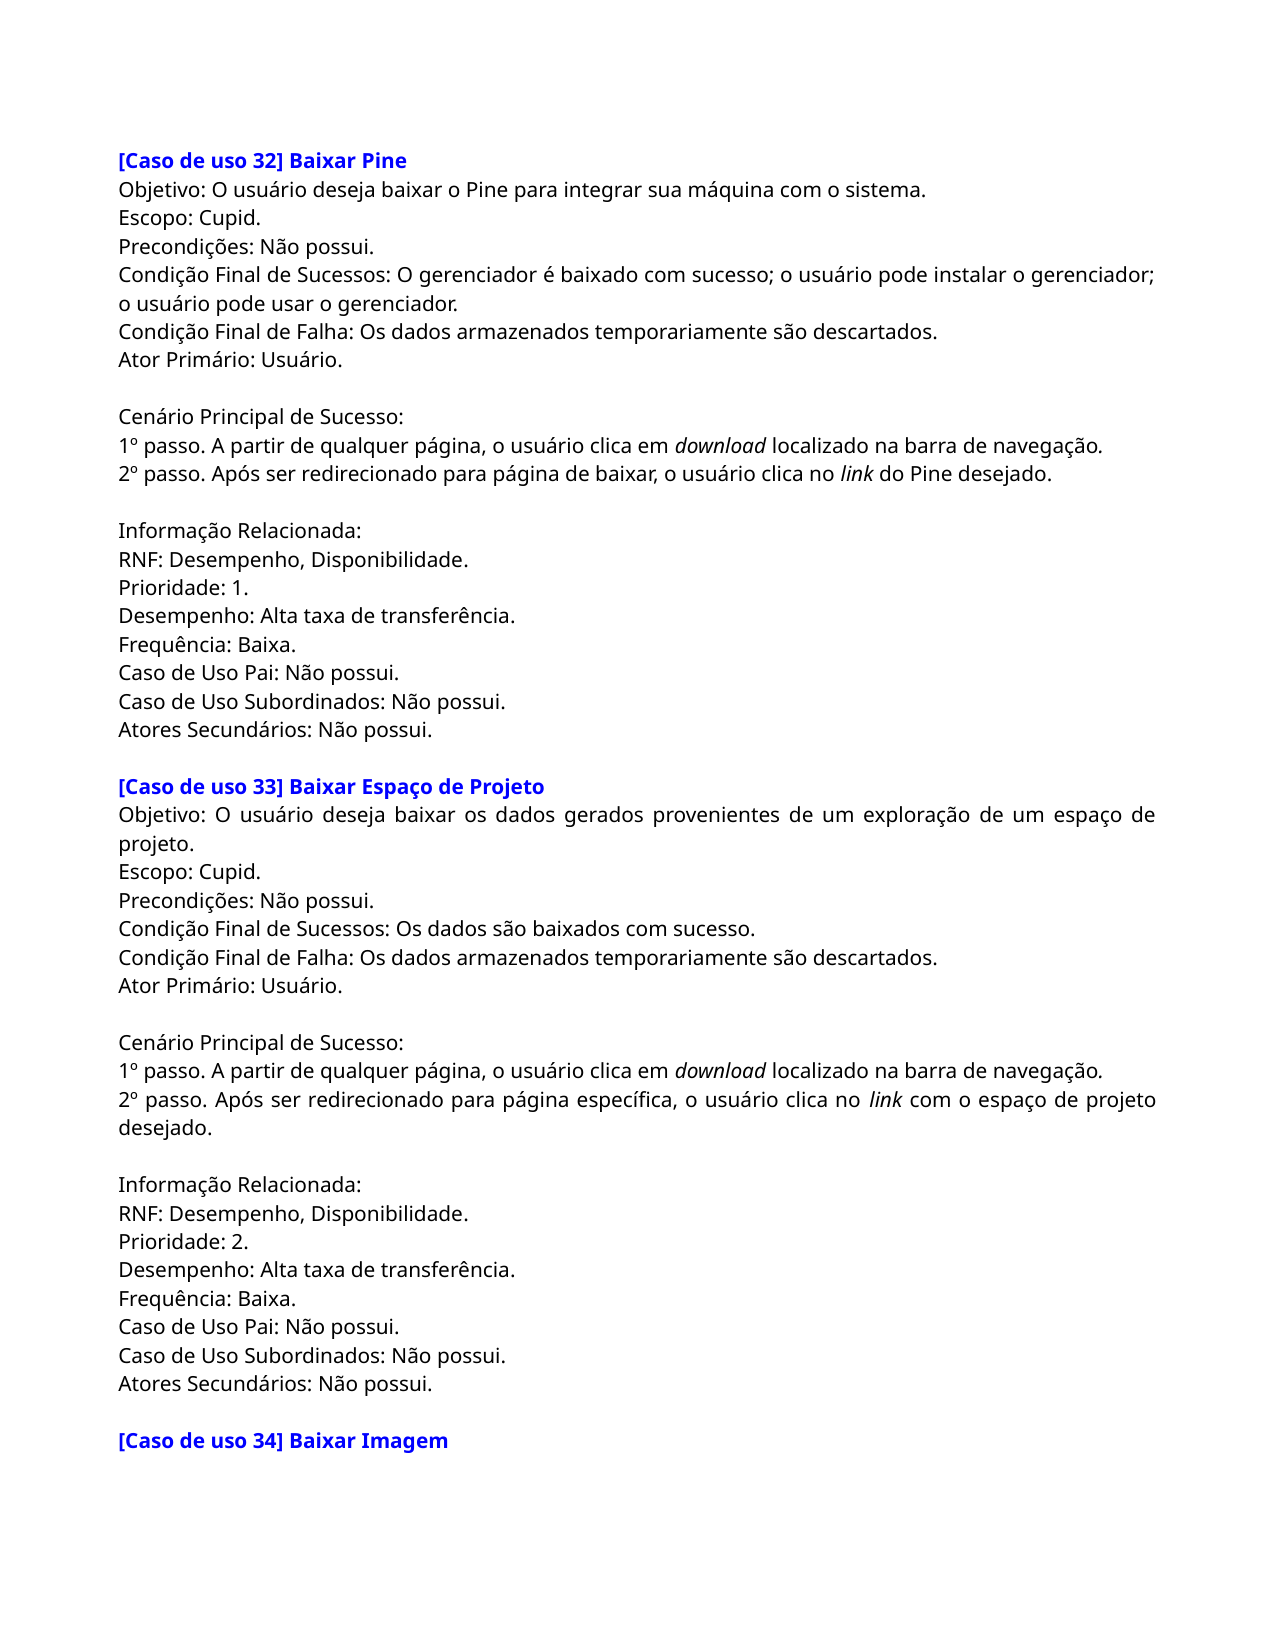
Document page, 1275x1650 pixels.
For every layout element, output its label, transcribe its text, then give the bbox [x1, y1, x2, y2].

text Prioridade: 2. [118, 1227, 1157, 1256]
text Atores Secundários: Não possui. [118, 1369, 1157, 1398]
text Condição Final de Sucessos: Os dados são baixados com sucesso. [118, 914, 1157, 943]
text 1º passo. A partir de qualquer página, o usuário clica em download localizado na barra de navegação. [118, 1057, 1157, 1085]
text [Caso de uso 33] Baixar Espaço de Projeto [118, 772, 1157, 801]
text Caso de Uso Subordinados: Não possui. [118, 1341, 1157, 1369]
text Escopo: Cupid. [118, 857, 1157, 886]
text Condição Final de Falha: Os dados armazenados temporariamente são descartados. [118, 317, 1157, 346]
text Condição Final de Sucessos: O gerenciador é baixado com sucesso; o usuário pode instalar o gerenciador; o usuário pode usar o gerenciador. [118, 260, 1157, 317]
text [Caso de uso 32] Baixar Pine [118, 147, 1157, 175]
text Frequência: Baixa. [118, 630, 1157, 658]
text Caso de Uso Subordinados: Não possui. [118, 687, 1157, 715]
text Prioridade: 1. [118, 573, 1157, 602]
text Desempenho: Alta taxa de transferência. [118, 602, 1157, 630]
text RNF: Desempenho, Disponibilidade. [118, 545, 1157, 573]
text Informação Relacionada: [118, 1170, 1157, 1199]
text Atores Secundários: Não possui. [118, 715, 1157, 744]
text Cenário Principal de Sucesso: [118, 402, 1157, 431]
text 2º passo. Após ser redirecionado para página específica, o usuário clica no link com o espaço de projeto desejado. [118, 1085, 1157, 1142]
text Escopo: Cupid. [118, 203, 1157, 232]
text Frequência: Baixa. [118, 1284, 1157, 1312]
text Informação Relacionada: [118, 516, 1157, 545]
text Precondições: Não possui. [118, 232, 1157, 260]
text 1º passo. A partir de qualquer página, o usuário clica em download localizado na barra de navegação. [118, 431, 1157, 459]
text Objetivo: O usuário deseja baixar o Pine para integrar sua máquina com o sistema. [118, 175, 1157, 203]
text Objetivo: O usuário deseja baixar os dados gerados provenientes de um exploração de um espaço de projeto. [118, 801, 1157, 857]
text Condição Final de Falha: Os dados armazenados temporariamente são descartados. [118, 943, 1157, 971]
text Caso de Uso Pai: Não possui. [118, 1312, 1157, 1341]
text Ator Primário: Usuário. [118, 346, 1157, 374]
text Caso de Uso Pai: Não possui. [118, 658, 1157, 687]
text RNF: Desempenho, Disponibilidade. [118, 1199, 1157, 1227]
text Ator Primário: Usuário. [118, 971, 1157, 1000]
text Precondições: Não possui. [118, 886, 1157, 914]
text Cenário Principal de Sucesso: [118, 1028, 1157, 1057]
text [Caso de uso 34] Baixar Imagem [118, 1426, 1157, 1455]
text Desempenho: Alta taxa de transferência. [118, 1256, 1157, 1284]
text 2º passo. Após ser redirecionado para página de baixar, o usuário clica no link do Pine desejado. [118, 459, 1157, 488]
